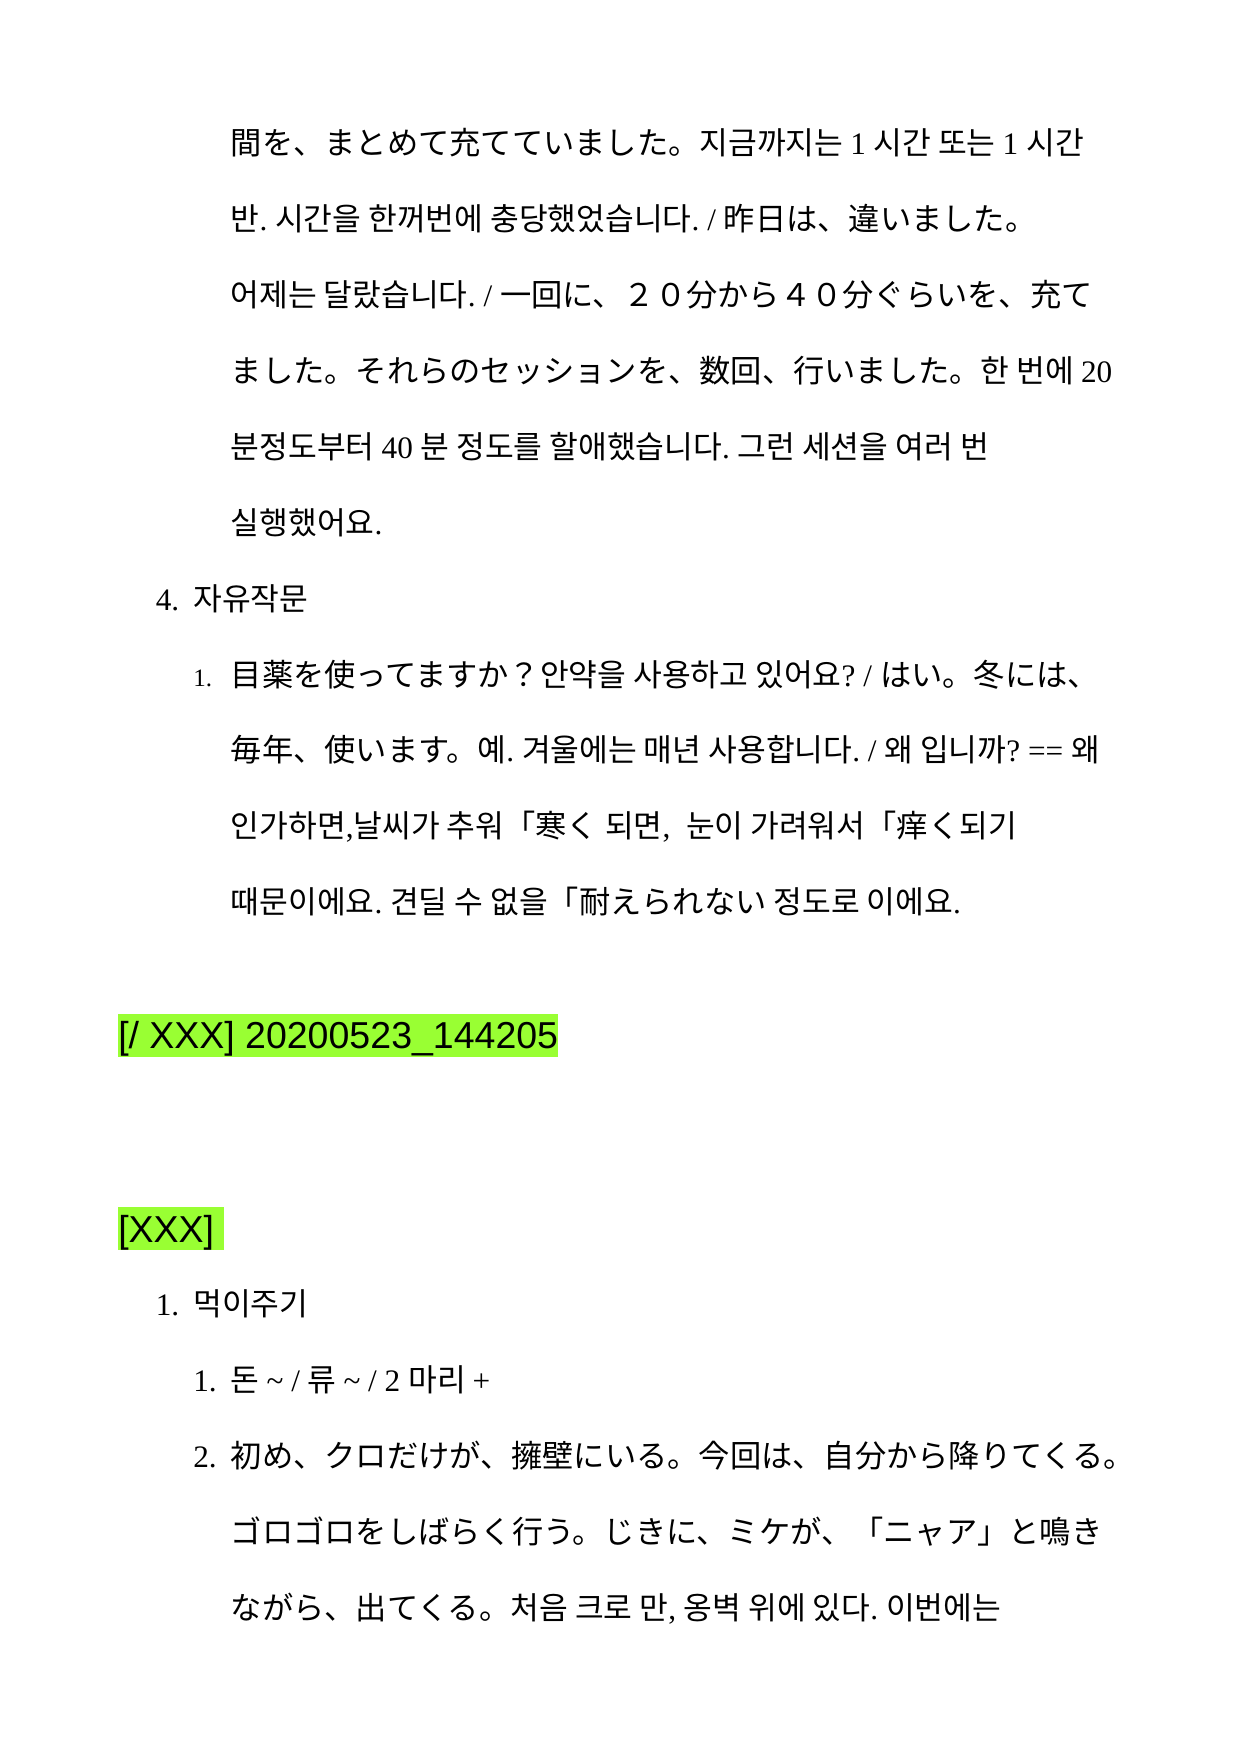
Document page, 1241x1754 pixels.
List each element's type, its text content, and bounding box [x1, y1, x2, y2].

list 먹이주기 [156, 1279, 1122, 1324]
text [/ XXX] 20200523_144205 [118, 1014, 1122, 1057]
list 初め、クロだけが、擁壁にいる。今回は、自分から降りてくる。ゴロゴロをしばらく行う。じきに、ミケが、「ニャア」と鳴きながら、出てくる。처음 크로 만, 옹벽 위에 있다. 이번에는 자신으로부터 내려 온다. 데굴 데굴을 잠시 한다. 곧, 미케가 "야옹"라고 울면서, 나온다. [193, 1431, 1122, 1628]
text [XXX] [118, 1207, 1122, 1250]
list 間を、まとめて充てていました。지금까지는 1 시간 또는 1 시간 반. 시간을 한꺼번에 충당했었습니다. / 昨日は、違いました。어제는 달랐습니다. / 一回に、２０分から４０分ぐらいを、充てました。それらのセッションを、数回、行いました。한 번에 20 분정도부터 40 분 정도를 할애했습니다. 그런 세션을 여러 번 실행했어요. [193, 118, 1122, 543]
list 돈 ~ / 류 ~ / 2 마리 + [193, 1355, 1122, 1400]
list 目薬を使ってますか？안약을 사용하고 있어요? / はい。冬には、毎年、使います。예. 겨울에는 매년 사용합니다. / 왜 입니까? == 왜 인가하면,날씨가 추워「寒く 되면, 눈이 가려워서「痒く되기 때문이에요. 견딜 수 없을「耐えられない 정도로 이에요. [193, 650, 1122, 923]
list 자유작문 [156, 574, 1122, 619]
